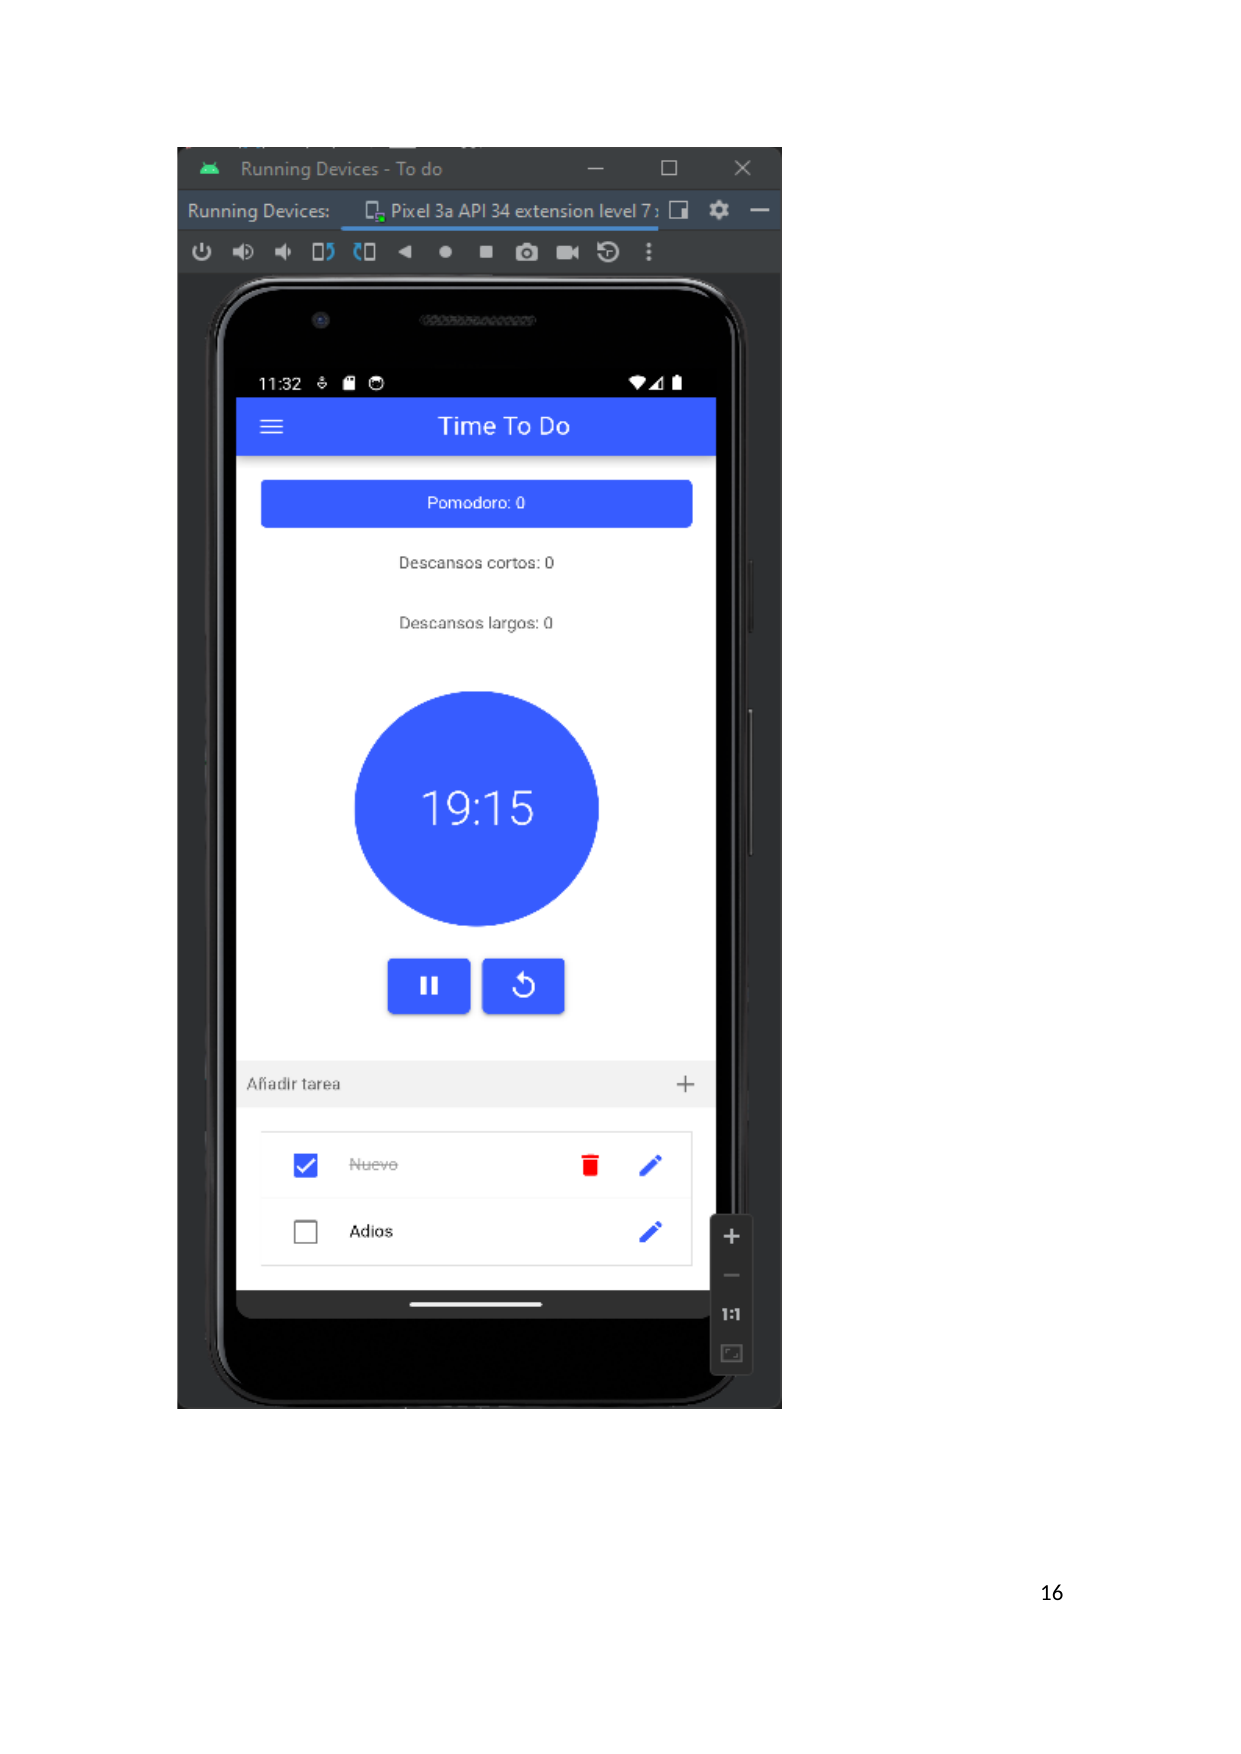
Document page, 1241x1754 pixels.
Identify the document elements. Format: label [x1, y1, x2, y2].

picture [177, 147, 782, 1409]
